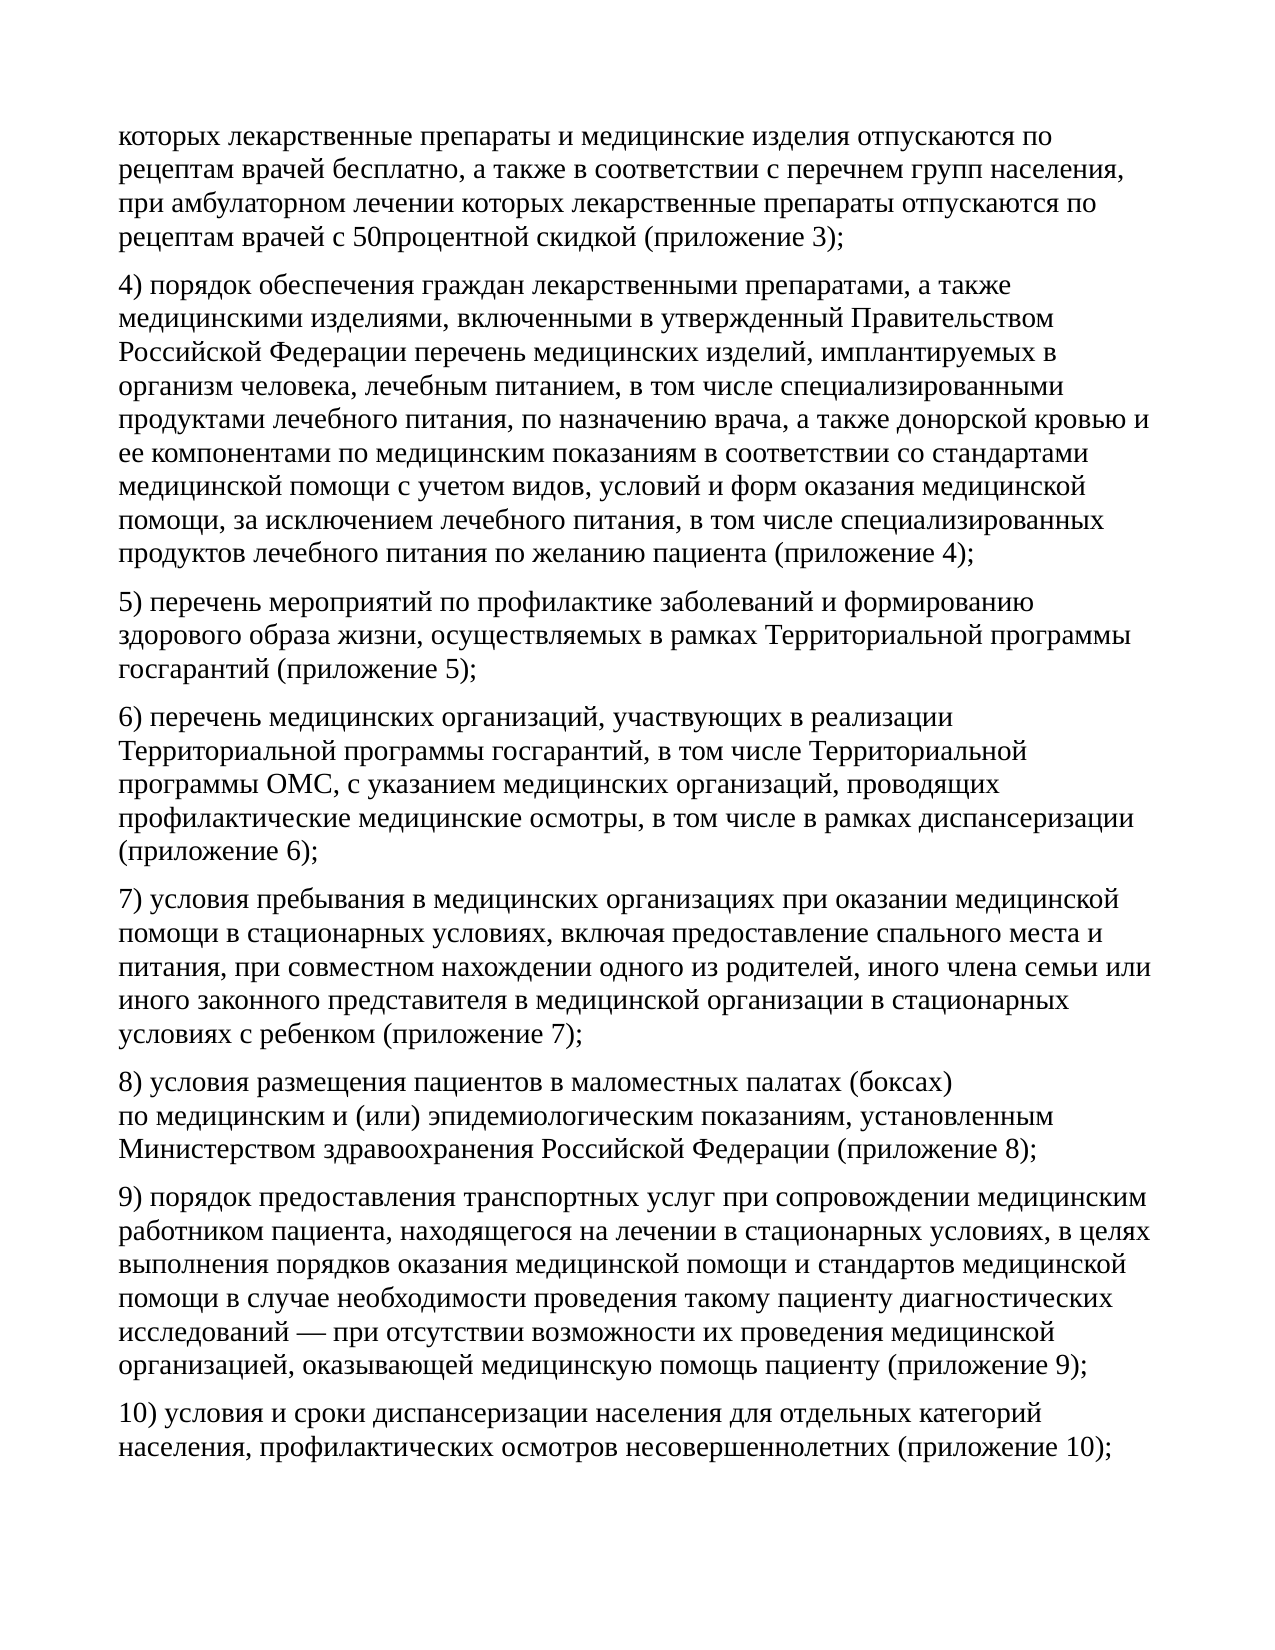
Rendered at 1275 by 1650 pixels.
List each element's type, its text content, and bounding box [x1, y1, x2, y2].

text 9) порядок предоставления транспортных услуг при сопровождении медицинским работником пациента, находящегося на лечении в стационарных условиях, в целях выполнения порядков оказания медицинской помощи и стандартов медицинской помощи в случае необходимости проведения такому пациенту диагностических исследований — при отсутствии возможности их проведения медицинской организацией, оказывающей медицинскую помощь пациенту (приложение 9); [118, 1179, 1157, 1381]
text которых лекарственные препараты и медицинские изделия отпускаются по рецептам врачей бесплатно, а также в соответствии с перечнем групп населения, при амбулаторном лечении которых лекарственные препараты отпускаются по рецептам врачей с 50процентной скидкой (приложение 3); [118, 118, 1157, 252]
text 10) условия и сроки диспансеризации населения для отдельных категорий населения, профилактических осмотров несовершеннолетних (приложение 10); [118, 1396, 1157, 1463]
text 7) условия пребывания в медицинских организациях при оказании медицинской помощи в стационарных условиях, включая предоставление спального места и питания, при совместном нахождении одного из родителей, иного члена семьи или иного законного представителя в медицинской организации в стационарных условиях с ребенком (приложение 7); [118, 882, 1157, 1049]
text 8) условия размещения пациентов в маломестных палатах (боксах) по медицинским и (или) эпидемиологическим показаниям, установленным Министерством здравоохранения Российской Федерации (приложение 8); [118, 1064, 1157, 1165]
text 4) порядок обеспечения граждан лекарственными препаратами, а также медицинскими изделиями, включенными в утвержденный Правительством Российской Федерации перечень медицинских изделий, имплантируемых в организм человека, лечебным питанием, в том числе специализированными продуктами лечебного питания, по назначению врача, а также донорской кровью и ее компонентами по медицинским показаниям в соответствии со стандартами медицинской помощи с учетом видов, условий и форм оказания медицинской помощи, за исключением лечебного питания, в том числе специализированных продуктов лечебного питания по желанию пациента (приложение 4); [118, 267, 1157, 569]
text 5) перечень мероприятий по профилактике заболеваний и формированию здорового образа жизни, осуществляемых в рамках Территориальной программы госгарантий (приложение 5); [118, 584, 1157, 684]
text 6) перечень медицинских организаций, участвующих в реализации Территориальной программы госгарантий, в том числе Территориальной программы ОМС, с указанием медицинских организаций, проводящих профилактические медицинские осмотры, в том числе в рамках диспансеризации (приложение 6); [118, 699, 1157, 867]
